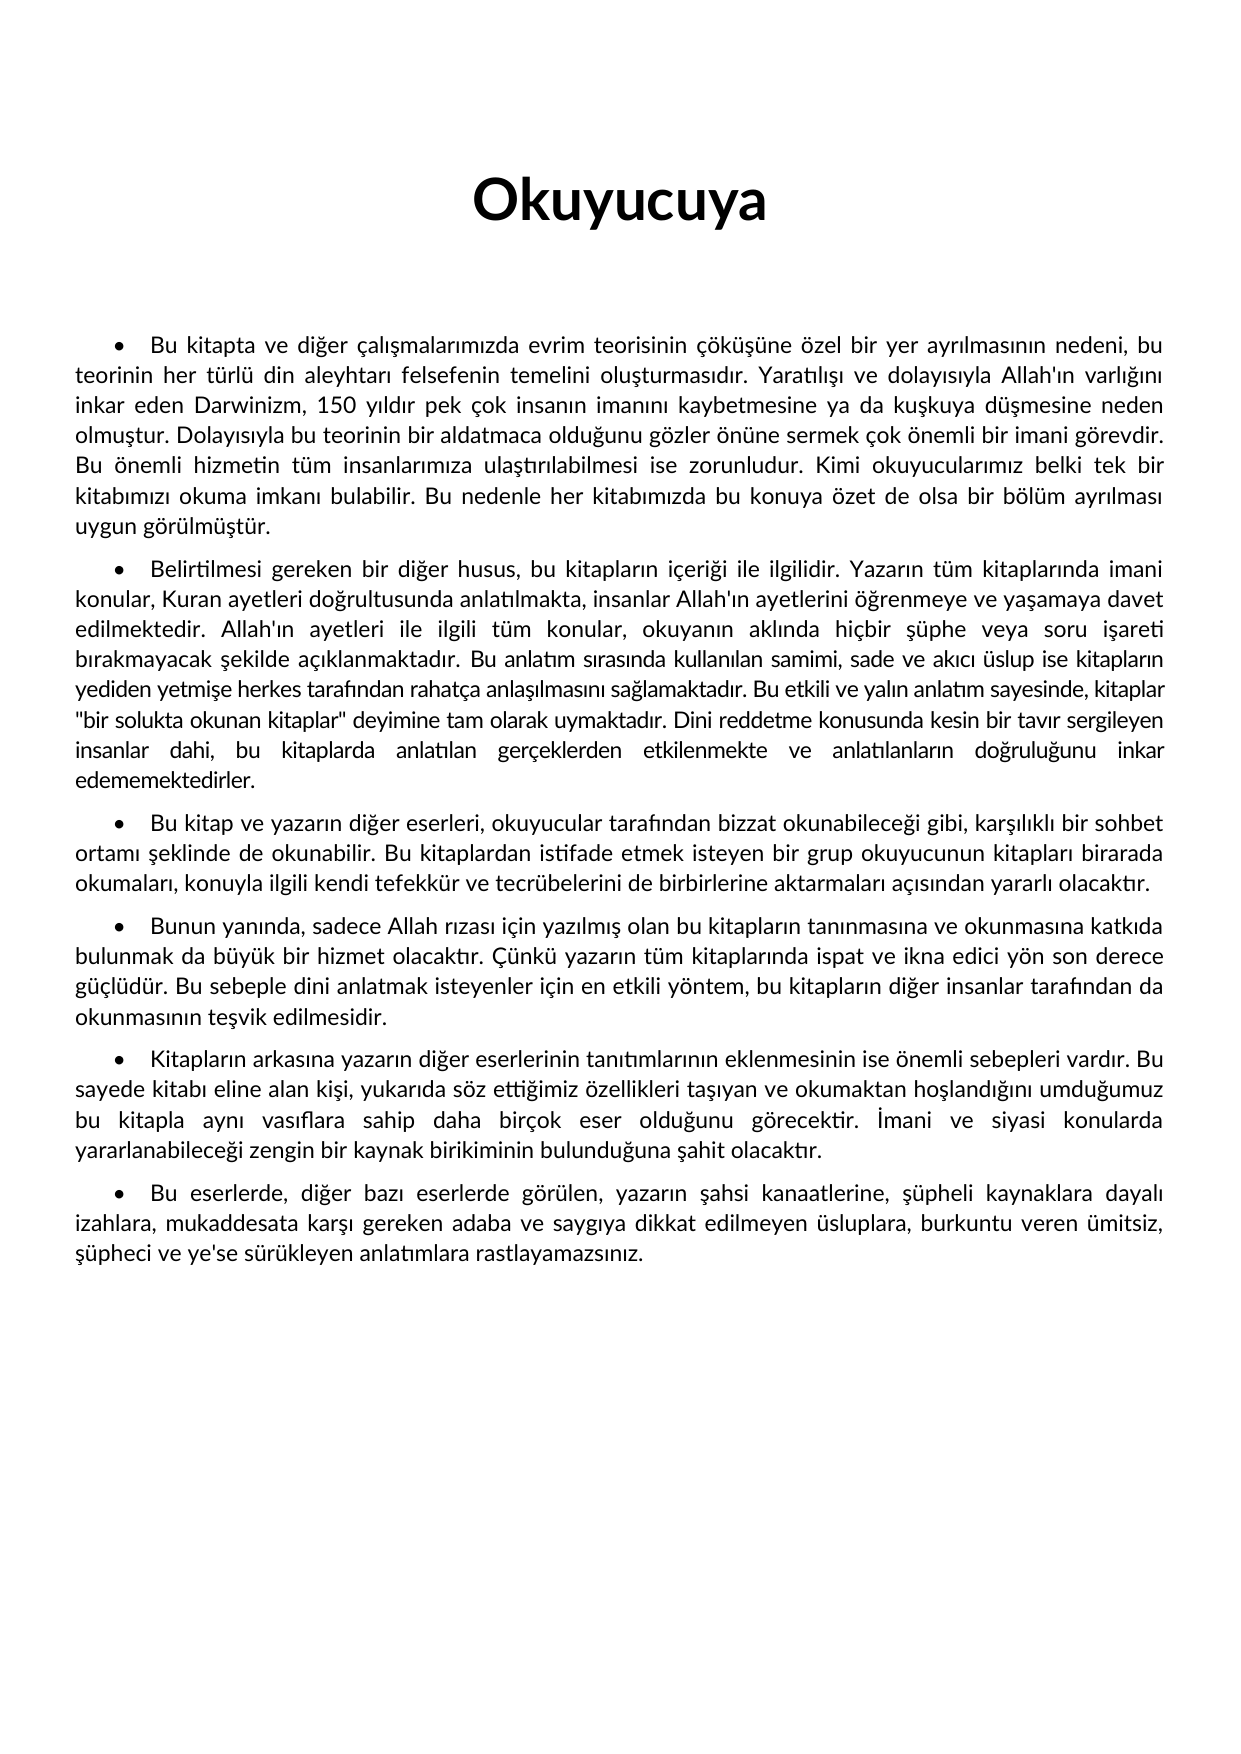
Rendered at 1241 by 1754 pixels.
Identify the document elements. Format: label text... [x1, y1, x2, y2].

text • Bu kitap ve yazarın diğer eserleri, okuyucular tarafından bizzat okunabileceği gibi, karşılıklı bir sohbet ortamı şeklinde de okunabilir. Bu kitaplardan istifade etmek isteyen bir grup okuyucunun kitapları birarada okumaları, konuyla ilgili kendi tefekkür ve tecrübelerini de birbirlerine aktarmaları açısından yararlı olacaktır. [75, 808, 1165, 896]
text • Bu eserlerde, diğer bazı eserlerde görülen, yazarın şahsi kanaatlerine, şüpheli kaynaklara dayalı izahlara, mukaddesata karşı gereken adaba ve saygıya dikkat edilmeyen üsluplara, burkuntu veren ümitsiz, şüpheci ve ye'se sürükleyen anlatımlara rastlayamazsınız. [75, 1178, 1165, 1266]
text • Kitapların arkasına yazarın diğer eserlerinin tanıtımlarının eklenmesinin ise önemli sebepleri vardır. Bu sayede kitabı eline alan kişi, yukarıda söz ettiğimiz özellikleri taşıyan ve okumaktan hoşlandığını umduğumuz bu kitapla aynı vasıflara sahip daha birçok eser olduğunu görecektir. İmani ve siyasi konularda yararlanabileceği zengin bir kaynak birikiminin bulunduğuna şahit olacaktır. [75, 1045, 1165, 1163]
text • Bu kitapta ve diğer çalışmalarımızda evrim teorisinin çöküşüne özel bir yer ayrılmasının nedeni, bu teorinin her türlü din aleyhtarı felsefenin temelini oluşturmasıdır. Yaratılışı ve dolayısıyla Allah'ın varlığını inkar eden Darwinizm, 150 yıldır pek çok insanın imanını kaybetmesine ya da kuşkuya düşmesine neden olmuştur. Dolayısıyla bu teorinin bir aldatmaca olduğunu gözler önüne sermek çok önemli bir imani görevdir. Bu önemli hizmetin tüm insanlarımıza ulaştırılabilmesi ise zorunludur. Kimi okuyucularımız belki tek bir kitabımızı okuma imkanı bulabilir. Bu nedenle her kitabımızda bu konuya özet de olsa bir bölüm ayrılması uygun görülmüştür. [75, 330, 1165, 539]
text • Bunun yanında, sadece Allah rızası için yazılmış olan bu kitapların tanınmasına ve okunmasına katkıda bulunmak da büyük bir hizmet olacaktır. Çünkü yazarın tüm kitaplarında ispat ve ikna edici yön son derece güçlüdür. Bu sebeple dini anlatmak isteyenler için en etkili yöntem, bu kitapların diğer insanlar tarafından da okunmasının teşvik edilmesidir. [75, 912, 1165, 1030]
subtitle Okuyucuya [75, 162, 1165, 232]
text • Belirtilmesi gereken bir diğer husus, bu kitapların içeriği ile ilgilidir. Yazarın tüm kitaplarında imani konular, Kuran ayetleri doğrultusunda anlatılmakta, insanlar Allah'ın ayetlerini öğrenmeye ve yaşamaya davet edilmektedir. Allah'ın ayetleri ile ilgili tüm konular, okuyanın aklında hiçbir şüphe veya soru işareti bırakmayacak şekilde açıklanmaktadır. Bu anlatım sırasında kullanılan samimi, sade ve akıcı üslup ise kitapların yediden yetmişe herkes tarafından rahatça anlaşılmasını sağlamaktadır. Bu etkili ve yalın anlatım sayesinde, kitaplar "bir solukta okunan kitaplar" deyimine tam olarak uymaktadır. Dini reddetme konusunda kesin bir tavır sergileyen insanlar dahi, bu kitaplarda anlatılan gerçeklerden etkilenmekte ve anlatılanların doğruluğunu inkar edememektedirler. [75, 554, 1165, 793]
